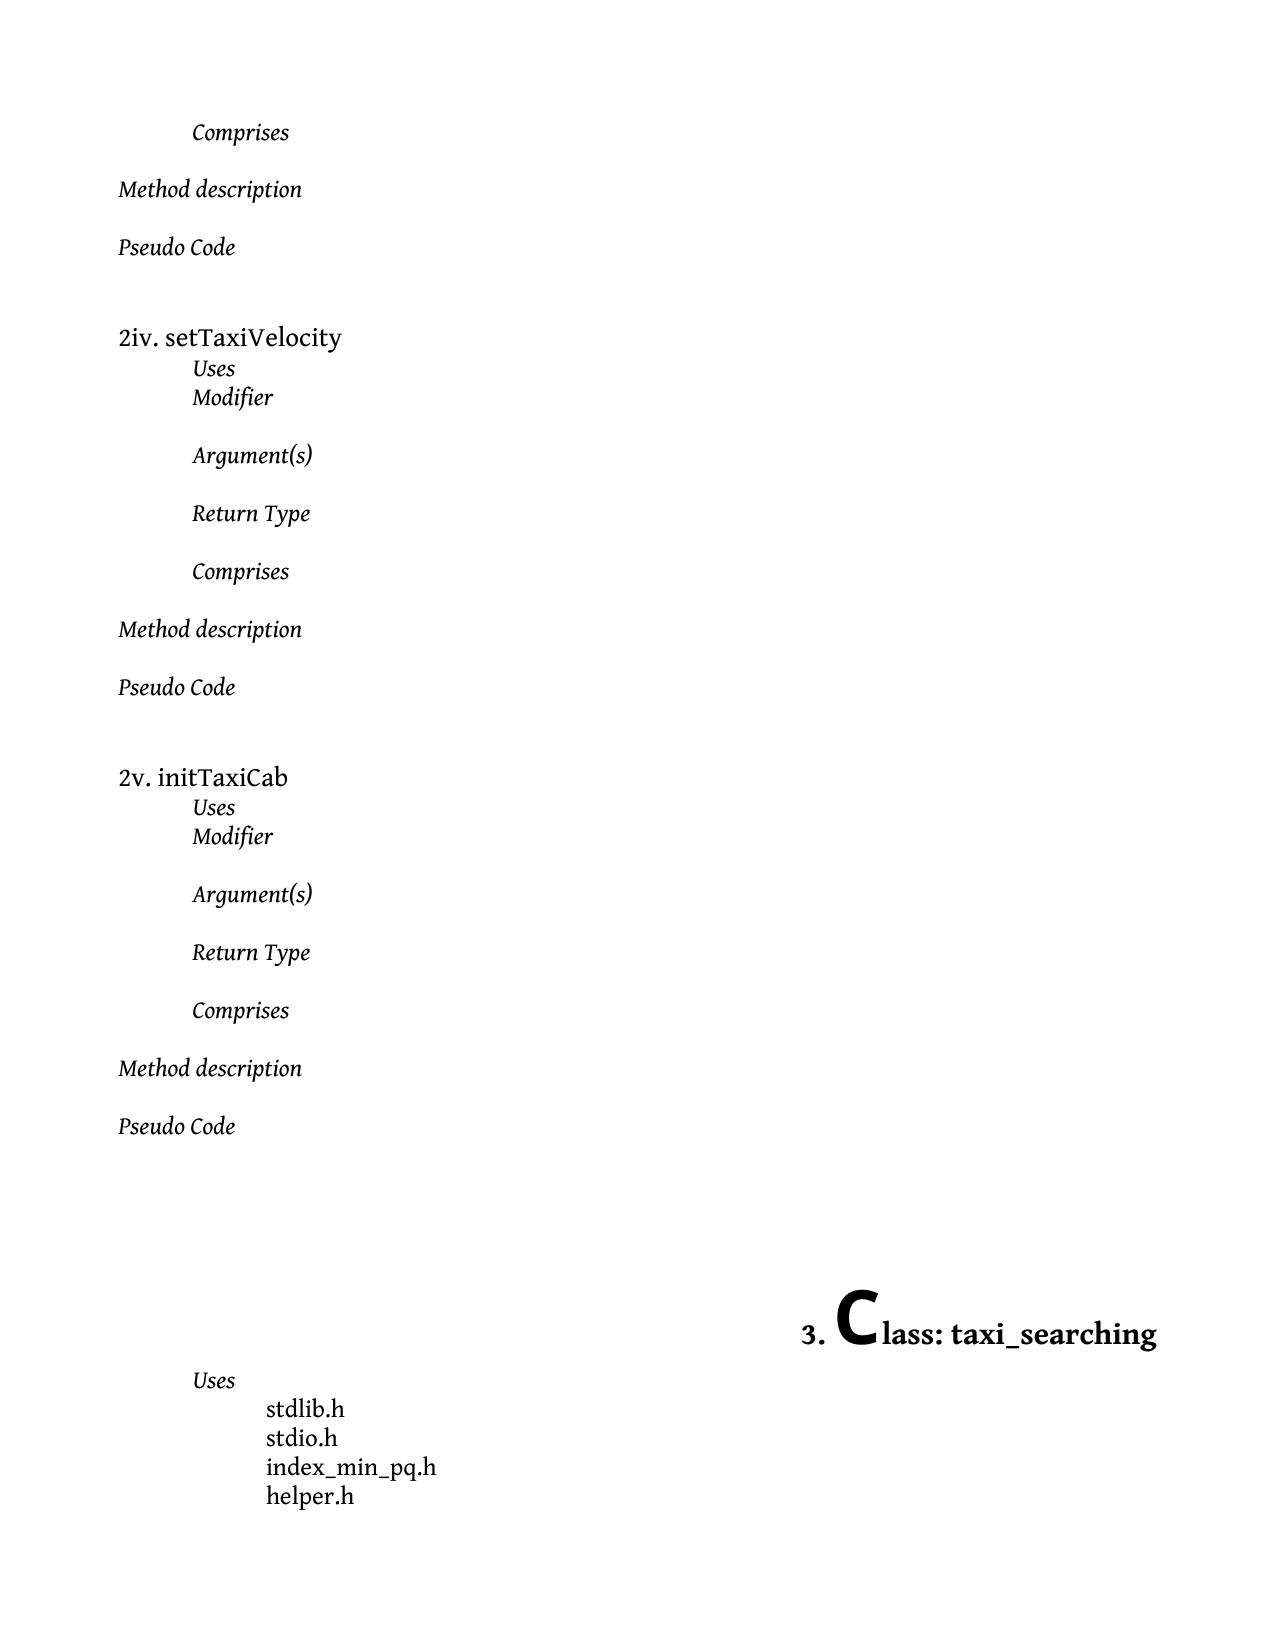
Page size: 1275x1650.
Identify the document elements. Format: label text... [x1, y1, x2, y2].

text Pseudo Code [118, 234, 1157, 263]
text stdlib.h [118, 1395, 1157, 1424]
text Return Type [118, 499, 1157, 528]
text Uses [118, 794, 1157, 823]
text stdio.h [118, 1424, 1157, 1453]
text 3. Class: taxi_searching [118, 1264, 1157, 1366]
text 2v. initTaxiCab [118, 762, 1157, 794]
text Comprises [118, 557, 1157, 586]
text Argument(s) [118, 441, 1157, 470]
text helper.h [118, 1482, 1157, 1511]
text Uses [118, 1366, 1157, 1395]
text Uses [118, 354, 1157, 383]
text Comprises [118, 118, 1157, 147]
text 2iv. setTaxiVelocity [118, 323, 1157, 354]
text Pseudo Code [118, 673, 1157, 702]
text Return Type [118, 938, 1157, 967]
text Pseudo Code [118, 1112, 1157, 1141]
text Method description [118, 1054, 1157, 1083]
text Method description [118, 615, 1157, 644]
text Modifier [118, 823, 1157, 852]
text Method description [118, 176, 1157, 205]
text Modifier [118, 383, 1157, 412]
text Comprises [118, 996, 1157, 1025]
text index_min_pq.h [118, 1453, 1157, 1482]
text Argument(s) [118, 881, 1157, 909]
